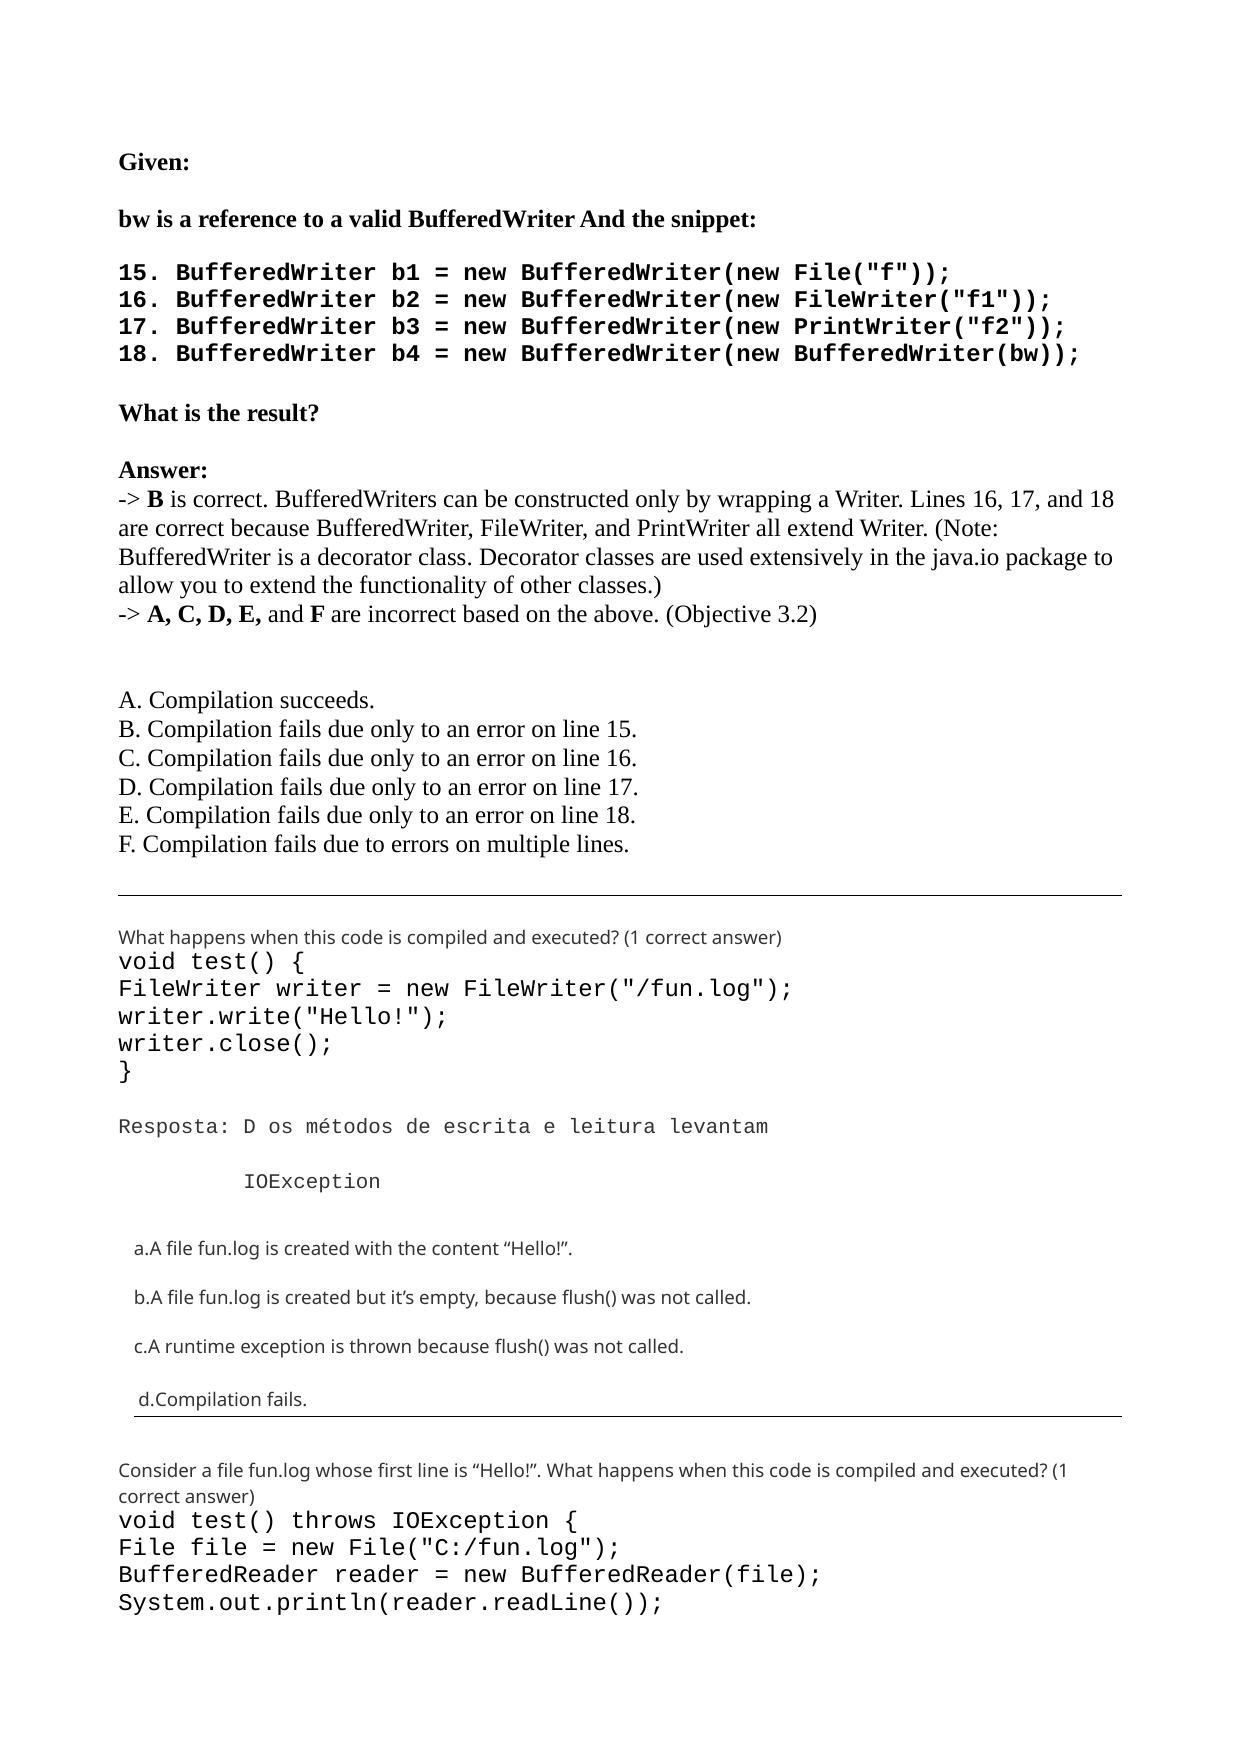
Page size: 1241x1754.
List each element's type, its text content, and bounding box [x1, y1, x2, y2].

text C. Compilation fails due only to an error on line 16. [118, 743, 1122, 772]
list A runtime exception is thrown because flush() was not called. [134, 1333, 1122, 1358]
text File file = new File("C:/fun.log"); [118, 1536, 1122, 1563]
text BufferedReader reader = new BufferedReader(file); [118, 1563, 1122, 1590]
text writer.write("Hello!"); [118, 1004, 1122, 1031]
text 15. BufferedWriter b1 = new BufferedWriter(new File("f")); [118, 260, 1122, 287]
text Consider a file fun.log whose first line is “Hello!”. What happens when this code is compiled and executed? (1 correct answer) [118, 1457, 1122, 1508]
text FileWriter writer = new FileWriter("/fun.log"); [118, 977, 1122, 1004]
text void test() { [118, 950, 1122, 977]
text 16. BufferedWriter b2 = new BufferedWriter(new FileWriter("f1")); [118, 287, 1122, 315]
text What happens when this code is compiled and executed? (1 correct answer) [118, 924, 1122, 950]
text } [118, 1058, 1122, 1086]
text Given: [118, 147, 1122, 176]
text IOException [118, 1169, 1122, 1194]
text A. Compilation succeeds. [118, 685, 1122, 714]
text What is the result? [118, 398, 1122, 427]
text Answer: [118, 455, 1122, 484]
text B. Compilation fails due only to an error on line 15. [118, 714, 1122, 743]
text Resposta: D os métodos de escrita e leitura levantam [118, 1115, 1122, 1140]
text 18. BufferedWriter b4 = new BufferedWriter(new BufferedWriter(bw)); [118, 342, 1122, 369]
text bw is a reference to a valid BufferedWriter And the snippet: [118, 204, 1122, 233]
list Compilation fails. [134, 1382, 1122, 1416]
text F. Compilation fails due to errors on multiple lines. [118, 829, 1122, 858]
list A file fun.log is created but it’s empty, because flush() was not called. [134, 1284, 1122, 1309]
text -> A, C, D, E, and F are incorrect based on the above. (Objective 3.2) [118, 599, 1122, 628]
text 17. BufferedWriter b3 = new BufferedWriter(new PrintWriter("f2")); [118, 315, 1122, 342]
text -> B is correct. BufferedWriters can be constructed only by wrapping a Writer. Lines 16, 17, and 18 are correct because BufferedWriter, FileWriter, and PrintWriter all extend Writer. (Note: BufferedWriter is a decorator class. Decorator classes are used extensively in the java.io package to allow you to extend the functionality of other classes.) [118, 484, 1122, 599]
text System.out.println(reader.readLine()); [118, 1590, 1122, 1617]
text D. Compilation fails due only to an error on line 17. [118, 772, 1122, 800]
list A file fun.log is created with the content “Hello!”. [134, 1235, 1122, 1261]
text writer.close(); [118, 1031, 1122, 1058]
text E. Compilation fails due only to an error on line 18. [118, 800, 1122, 829]
text void test() throws IOException { [118, 1508, 1122, 1536]
